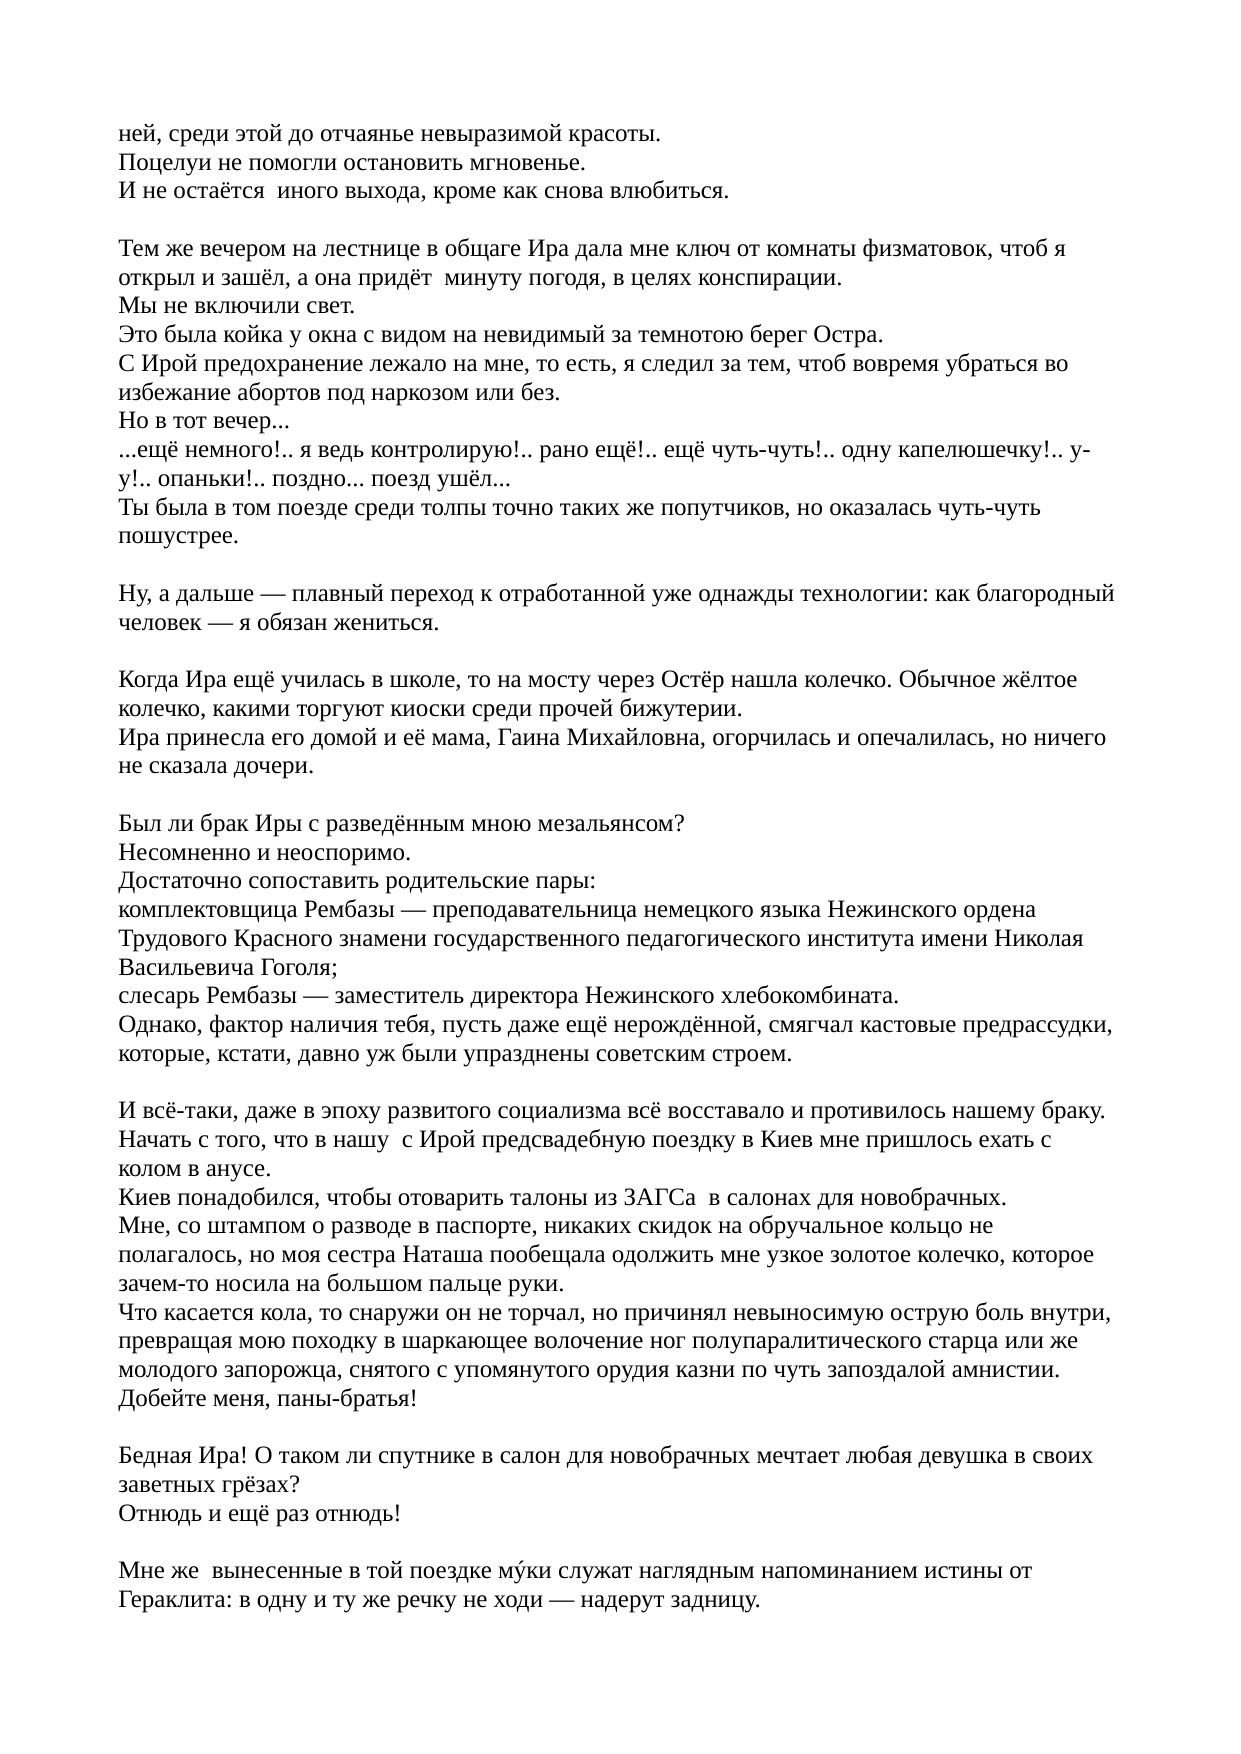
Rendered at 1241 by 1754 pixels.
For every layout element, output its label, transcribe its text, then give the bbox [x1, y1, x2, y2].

text Достаточно сопоставить родительские пары: [118, 866, 1122, 894]
text Однако, фактор наличия тебя, пусть даже ещё нерождённой, смягчал кастовые предрассудки, которые, кстати, давно уж были упразднены советским строем. [118, 1009, 1122, 1067]
text Ты была в том поезде среди толпы точно таких же попутчиков, но оказалась чуть-чуть пошустрее. [118, 492, 1122, 549]
text Добейте меня, паны-братья! [118, 1383, 1122, 1412]
text Тем же вечером на лестнице в общаге Ира дала мне ключ от комнаты физматовок, чтоб я открыл и зашёл, а она придёт минуту погодя, в целях конспирации. [118, 233, 1122, 291]
text Что касается кола, то снаружи он не торчал, но причинял невыносимую острую боль внутри, превращая мою походку в шаркающее волочение ног полупаралитического старца или же молодого запорожца, снятого с упомянутого орудия казни по чуть запоздалой амнистии. [118, 1297, 1122, 1383]
text Но в тот вечер... [118, 406, 1122, 434]
text Был ли брак Иры с разведённым мною мезальянсом? [118, 808, 1122, 837]
text И всё-таки, даже в эпоху развитого социализма всё восставало и противилось нашему браку. [118, 1096, 1122, 1124]
text слесарь Рембазы — заместитель директора Нежинского хлебокомбината. [118, 981, 1122, 1009]
text Когда Ира ещё училась в школе, то на мосту через Остёр нашла колечко. Обычное жёлтое колечко, какими торгуют киоски среди прочей бижутерии. [118, 664, 1122, 722]
text Ну, а дальше — плавный переход к отработанной уже однажды технологии: как благородный человек — я обязан жениться. [118, 578, 1122, 636]
text Отнюдь и ещё раз отнюдь! [118, 1498, 1122, 1527]
text комплектовщица Рембазы — преподавательница немецкого языка Нежинского ордена Трудового Красного знамени государственного педагогического института имени Николая Васильевича Гоголя; [118, 894, 1122, 981]
text Это была койка у окна с видом на невидимый за темнотою берег Остра. [118, 319, 1122, 348]
text Несомненно и неоспоримо. [118, 837, 1122, 866]
text ней, среди этой до отчаянье невыразимой красоты. [118, 118, 1122, 147]
text Ира принесла его домой и её мама, Гаина Михайловна, огорчилась и опечалилась, но ничего не сказала дочери. [118, 722, 1122, 779]
text С Ирой предохранение лежало на мне, то есть, я следил за тем, чтоб вовремя убраться во избежание абортов под наркозом или без. [118, 348, 1122, 406]
text Киев понадобился, чтобы отоварить талоны из ЗАГСа в салонах для новобрачных. [118, 1182, 1122, 1211]
text Мне же вынесенные в той поездке мýки служат наглядным напоминанием истины от Гераклита: в одну и ту же речку не ходи — надерут задницу. [118, 1556, 1122, 1613]
text Начать с того, что в нашу с Ирой предсвадебную поездку в Киев мне пришлось ехать с колом в анусе. [118, 1124, 1122, 1182]
text Бедная Ира! О таком ли спутнике в салон для новобрачных мечтает любая девушка в своих заветных грёзах? [118, 1441, 1122, 1498]
text ...ещё немного!.. я ведь контролирую!.. рано ещё!.. ещё чуть-чуть!.. одну капелюшечку!.. у-у!.. опаньки!.. поздно... поезд ушёл... [118, 434, 1122, 492]
text Мы не включили свет. [118, 291, 1122, 319]
text Поцелуи не помогли остановить мгновенье. [118, 147, 1122, 176]
text И не остаётся иного выхода, кроме как снова влюбиться. [118, 176, 1122, 204]
text Мне, со штампом о разводе в паспорте, никаких скидок на обручальное кольцо не полагалось, но моя сестра Наташа пообещала одолжить мне узкое золотое колечко, которое зачем-то носила на большом пальце руки. [118, 1211, 1122, 1297]
